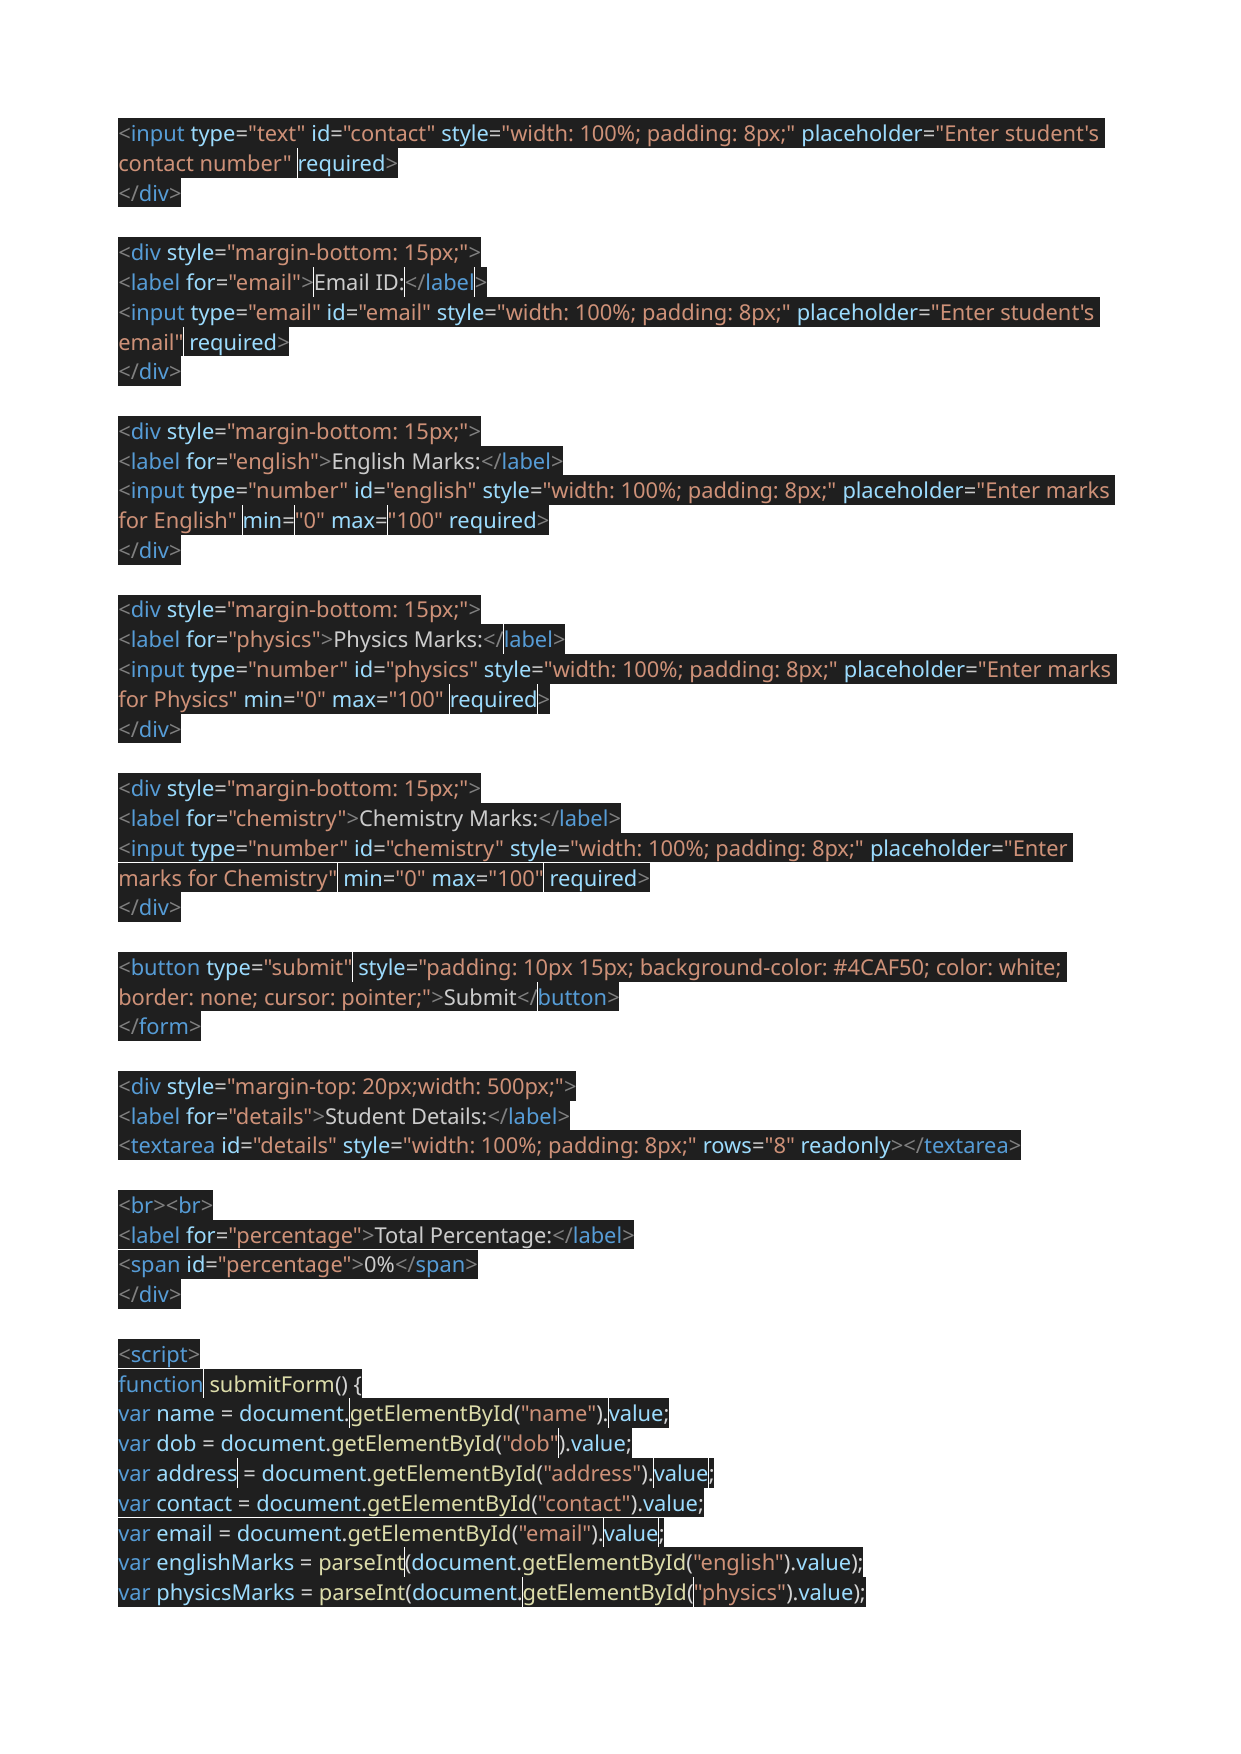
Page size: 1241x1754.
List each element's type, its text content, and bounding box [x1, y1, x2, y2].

text </form> [118, 1011, 1122, 1041]
text function submitForm() { [118, 1368, 1122, 1398]
text <textarea id="details" style="width: 100%; padding: 8px;" rows="8" readonly></textarea> [118, 1130, 1122, 1160]
text <div style="margin-top: 20px;width: 500px;"> [118, 1071, 1122, 1101]
text <div style="margin-bottom: 15px;"> [118, 416, 1122, 446]
text <label for="chemistry">Chemistry Marks:</label> [118, 803, 1122, 833]
text var address = document.getElementById("address").value; [118, 1458, 1122, 1488]
text <input type="text" id="contact" style="width: 100%; padding: 8px;" placeholder="Enter student's contact number" required> [118, 118, 1122, 178]
text </div> [118, 356, 1122, 386]
text <label for="details">Student Details:</label> [118, 1101, 1122, 1130]
text </div> [118, 1279, 1122, 1309]
text <label for="english">English Marks:</label> [118, 446, 1122, 475]
text <input type="number" id="physics" style="width: 100%; padding: 8px;" placeholder="Enter marks for Physics" min="0" max="100" required> [118, 654, 1122, 714]
text var dob = document.getElementById("dob").value; [118, 1428, 1122, 1458]
text <label for="percentage">Total Percentage:</label> [118, 1220, 1122, 1249]
text <input type="email" id="email" style="width: 100%; padding: 8px;" placeholder="Enter student's email" required> [118, 297, 1122, 356]
text </div> [118, 714, 1122, 743]
text <input type="number" id="chemistry" style="width: 100%; padding: 8px;" placeholder="Enter marks for Chemistry" min="0" max="100" required> [118, 833, 1122, 892]
text <div style="margin-bottom: 15px;"> [118, 594, 1122, 624]
text </div> [118, 178, 1122, 207]
text var name = document.getElementById("name").value; [118, 1398, 1122, 1428]
text var physicsMarks = parseInt(document.getElementById("physics").value); [118, 1577, 1122, 1607]
text <input type="number" id="english" style="width: 100%; padding: 8px;" placeholder="Enter marks for English" min="0" max="100" required> [118, 475, 1122, 535]
text var contact = document.getElementById("contact").value; [118, 1488, 1122, 1517]
text <br><br> [118, 1190, 1122, 1220]
text var englishMarks = parseInt(document.getElementById("english").value); [118, 1547, 1122, 1577]
text <div style="margin-bottom: 15px;"> [118, 773, 1122, 803]
text </div> [118, 892, 1122, 922]
text <script> [118, 1339, 1122, 1368]
text <button type="submit" style="padding: 10px 15px; background-color: #4CAF50; color: white; border: none; cursor: pointer;">Submit</button> [118, 952, 1122, 1011]
text <label for="physics">Physics Marks:</label> [118, 624, 1122, 654]
text var email = document.getElementById("email").value; [118, 1517, 1122, 1547]
text <div style="margin-bottom: 15px;"> [118, 237, 1122, 267]
text <span id="percentage">0%</span> [118, 1249, 1122, 1279]
text </div> [118, 535, 1122, 565]
text <label for="email">Email ID:</label> [118, 267, 1122, 297]
